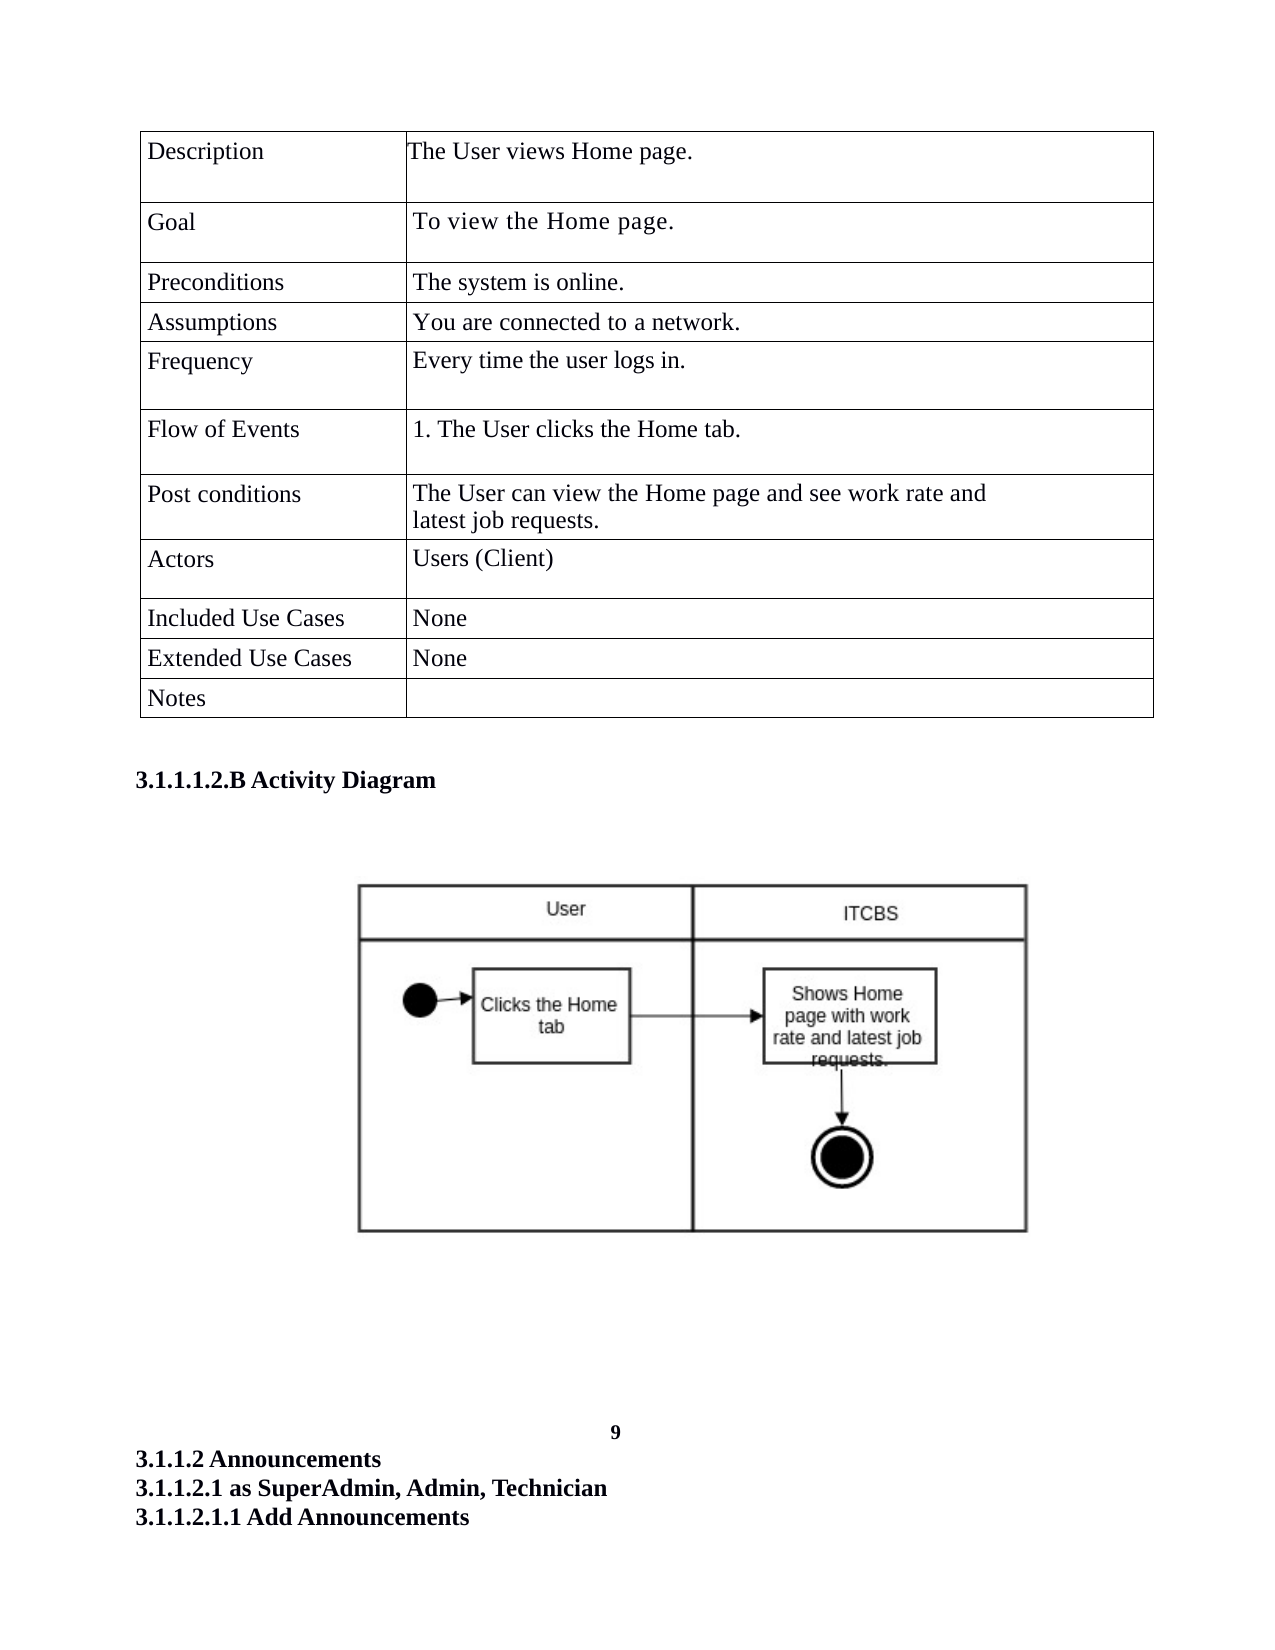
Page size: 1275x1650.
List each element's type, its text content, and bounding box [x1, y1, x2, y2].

table_cell Actors [141, 540, 406, 598]
table_cell Included Use Cases [141, 599, 406, 638]
table_cell [407, 679, 1153, 717]
table_cell Preconditions [141, 263, 406, 301]
table_cell Users (Client) [407, 540, 1153, 598]
table_cell Notes [141, 679, 406, 717]
text 9 [135, 1420, 1096, 1444]
table_cell None [407, 599, 1153, 638]
table_cell To view the Home page. [407, 203, 1153, 262]
text 3.1.1.1.2.B Activity Diagram [135, 766, 1096, 794]
table_cell Assumptions [141, 303, 406, 341]
text 3.1.1.2.1 as SuperAdmin, Admin, Technician [135, 1473, 1096, 1502]
table_cell None [407, 639, 1153, 677]
table_cell Frequency [141, 342, 406, 408]
table_cell You are connected to a network. [407, 303, 1153, 341]
table_header The User views Home page. [407, 132, 1153, 202]
text 3.1.1.2 Announcements [135, 1444, 1096, 1473]
table_cell Goal [141, 203, 406, 262]
table_cell Extended Use Cases [141, 639, 406, 677]
table_cell The User can view the Home page and see work rate and latest job requests. [407, 475, 1153, 539]
table_cell 1. The User clicks the Home tab. [407, 410, 1153, 473]
table_cell Post conditions [141, 475, 406, 539]
table_header Description [141, 132, 406, 202]
table_cell The system is online. [407, 263, 1153, 301]
picture [322, 876, 1063, 1269]
table_cell Every time the user logs in. [407, 342, 1153, 408]
text 3.1.1.2.1.1 Add Announcements [135, 1502, 1096, 1530]
table_cell Flow of Events [141, 410, 406, 473]
